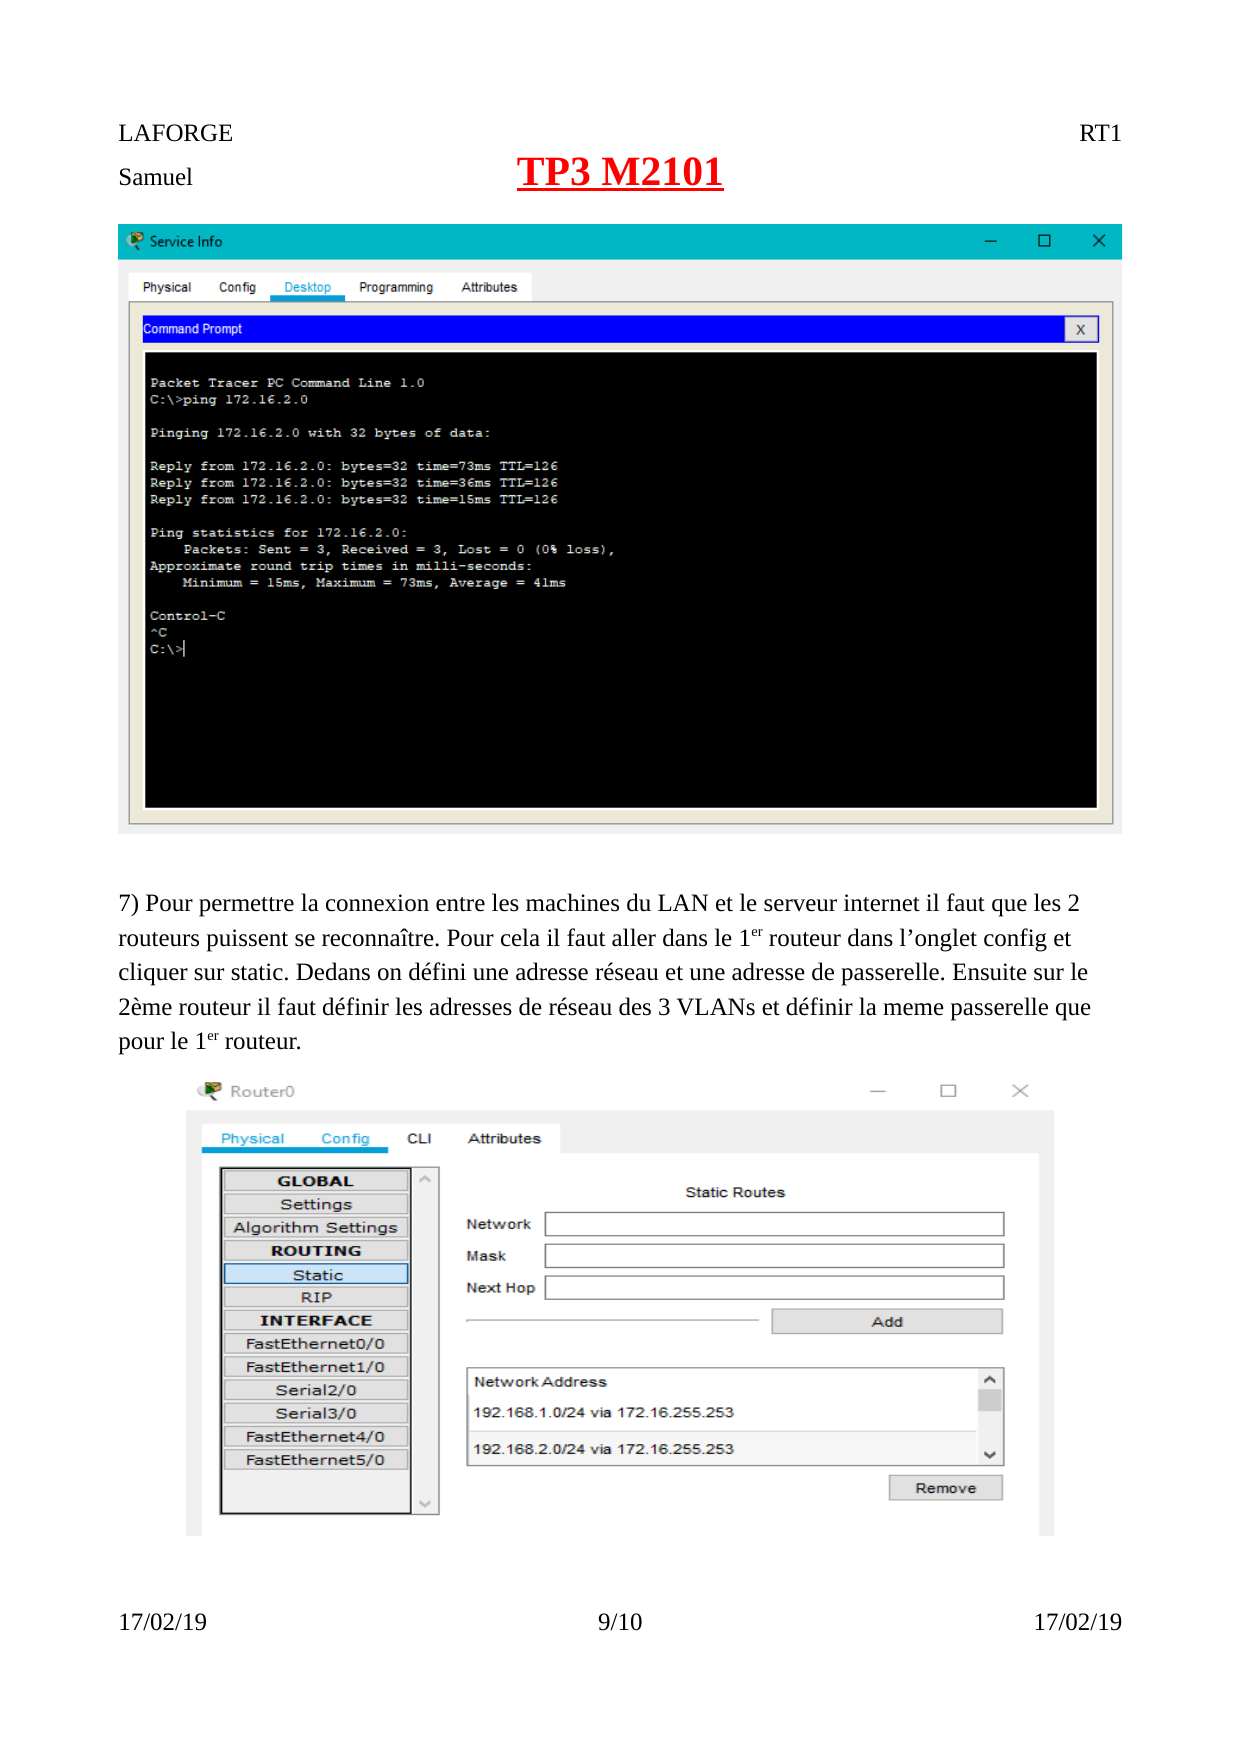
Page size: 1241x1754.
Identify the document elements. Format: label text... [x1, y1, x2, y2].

picture [118, 224, 1123, 834]
text 7) Pour permettre la connexion entre les machines du LAN et le serveur internet il faut que les 2 routeurs puissent se reconnaître. Pour cela il faut aller dans le 1er routeur dans l’onglet config et cliquer sur static. Dedans on défini une adresse réseau et une adresse de passerelle. Ensuite sur le 2ème routeur il faut définir les adresses de réseau des 3 VLANs et définir la meme passerelle que pour le 1er routeur. [118, 888, 1122, 1055]
picture [185, 1075, 1055, 1536]
